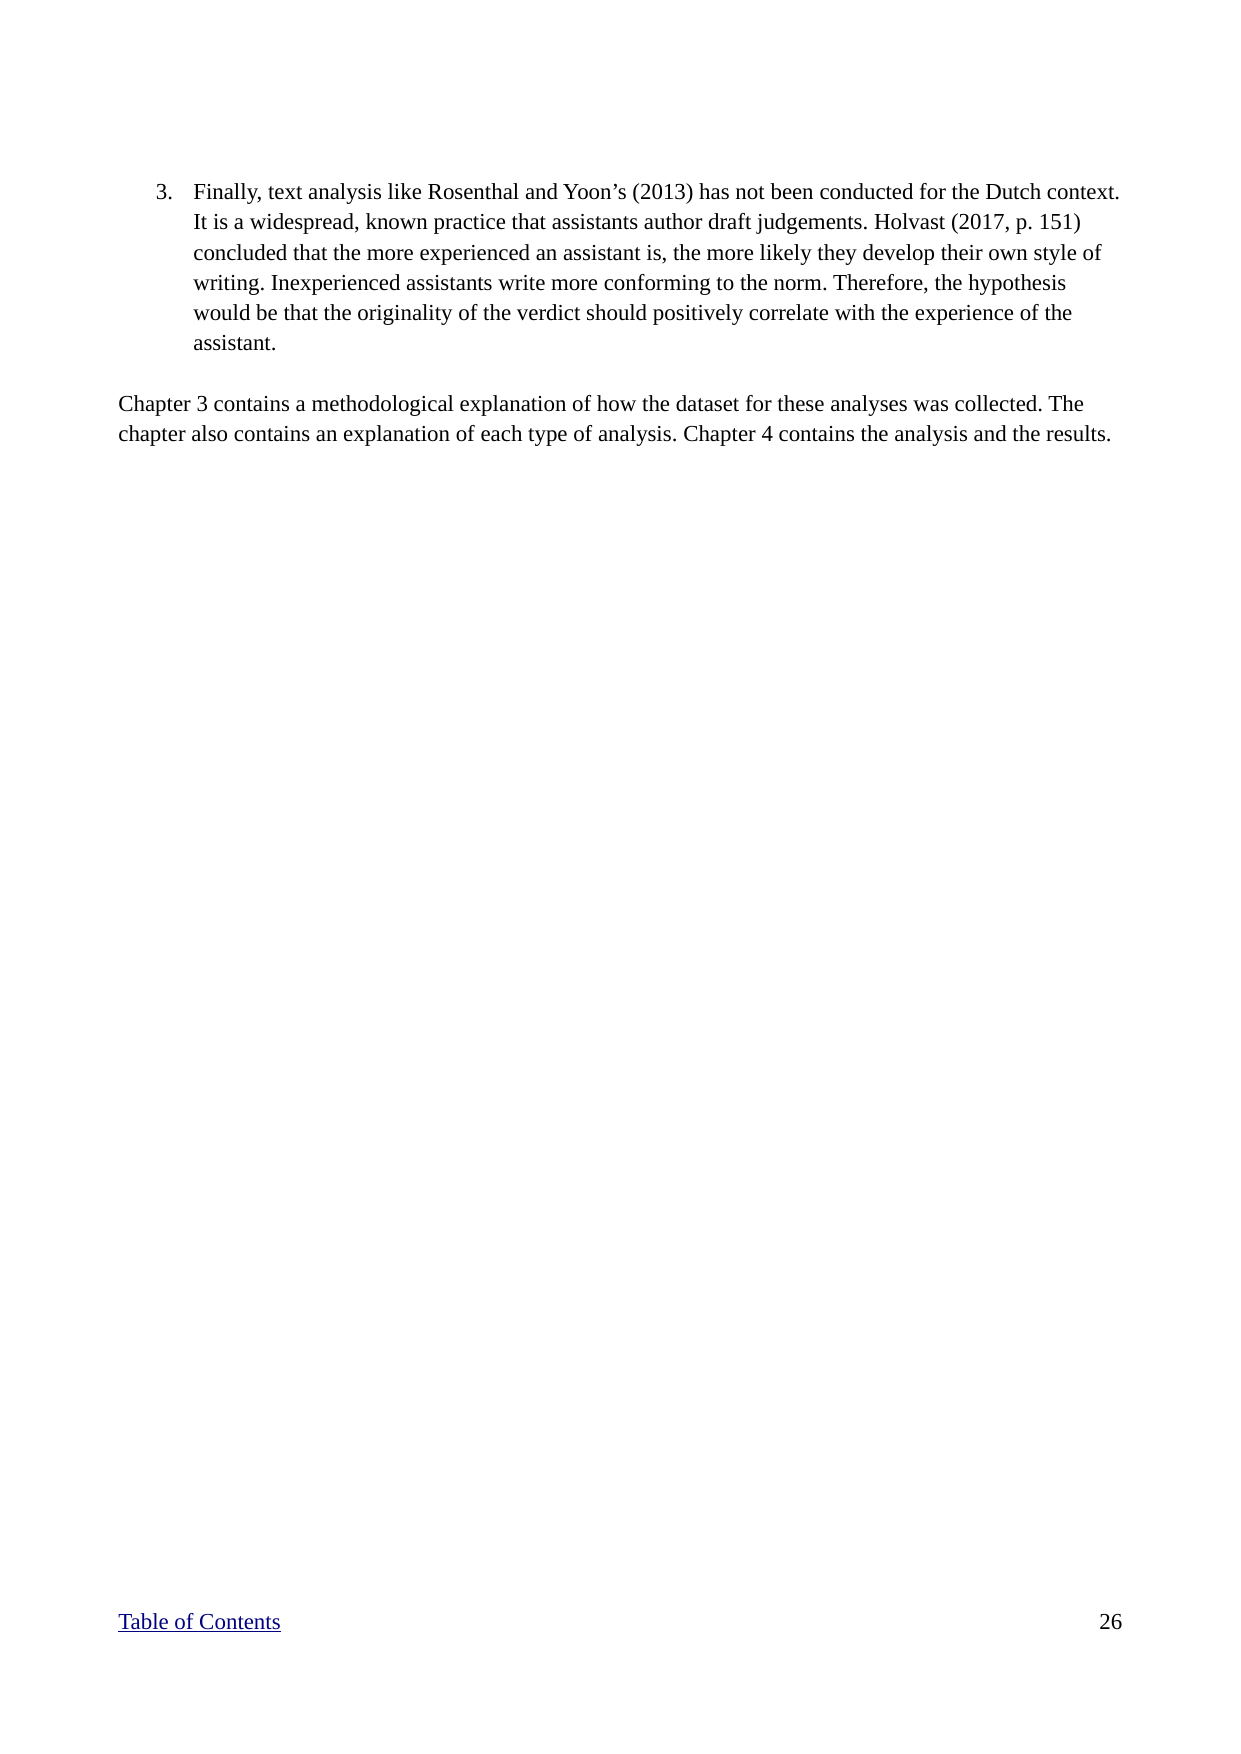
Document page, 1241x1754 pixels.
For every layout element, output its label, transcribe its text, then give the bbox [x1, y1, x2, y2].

text Chapter 3 contains a methodological explanation of how the dataset for these analyses was collected. The chapter also contains an explanation of each type of analysis. Chapter 4 contains the analysis and the results. [118, 389, 1122, 446]
list Finally, text analysis like Rosenthal and Yoon’s (2013) has not been conducted for the Dutch context. It is a widespread, known practice that assistants author draft judgements. Holvast (2017, p. 151) concluded that the more experienced an assistant is, the more likely they develop their own style of writing. Inexperienced assistants write more conforming to the norm. Therefore, the hypothesis would be that the originality of the verdict should positively correlate with the experience of the assistant. [156, 178, 1122, 356]
